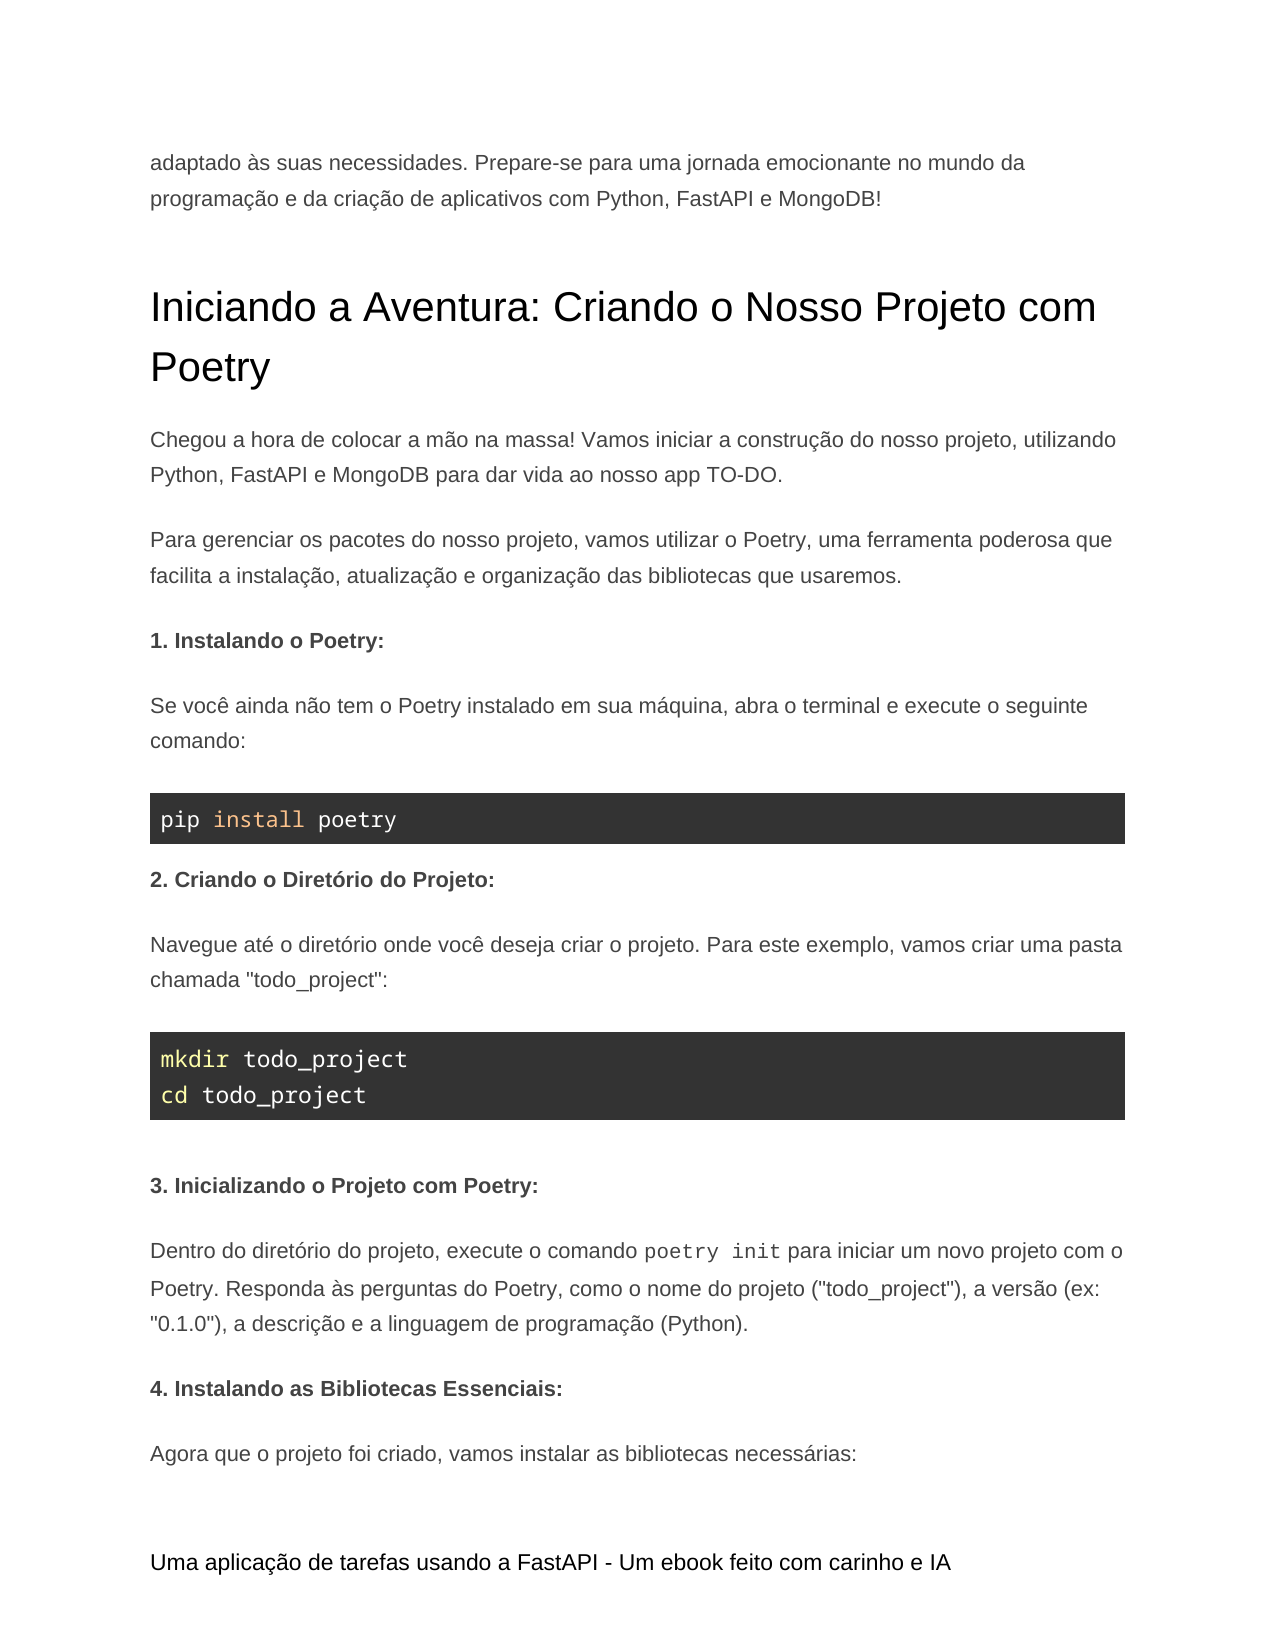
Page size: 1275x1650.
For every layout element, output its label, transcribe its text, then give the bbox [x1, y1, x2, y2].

text 2. Criando o Diretório do Projeto: [150, 867, 1125, 892]
text Dentro do diretório do projeto, execute o comando poetry init para iniciar um novo projeto com o Poetry. Responda às perguntas do Poetry, como o nome do projeto ("todo_project"), a versão (ex: "0.1.0"), a descrição e a linguagem de programação (Python). [150, 1238, 1125, 1337]
text Para gerenciar os pacotes do nosso projeto, vamos utilizar o Poetry, uma ferramenta poderosa que facilita a instalação, atualização e organização das bibliotecas que usaremos. [150, 527, 1125, 588]
text Navegue até o diretório onde você deseja criar o projeto. Para este exemplo, vamos criar uma pasta chamada "todo_project": [150, 932, 1125, 993]
text 3. Inicializando o Projeto com Poetry: [150, 1173, 1125, 1199]
subtitle Iniciando a Aventura: Criando o Nosso Projeto com Poetry [150, 282, 1125, 391]
text Chegou a hora de colocar a mão na massa! Vamos iniciar a construção do nosso projeto, utilizando Python, FastAPI e MongoDB para dar vida ao nosso app TO-DO. [150, 426, 1125, 487]
text 1. Instalando o Poetry: [150, 628, 1125, 653]
table_header pip install poetry [150, 793, 1125, 844]
text 4. Instalando as Bibliotecas Essenciais: [150, 1376, 1125, 1401]
table_header mkdir todo_project cd todo_project [150, 1032, 1125, 1120]
text Se você ainda não tem o Poetry instalado em sua máquina, abra o terminal e execute o seguinte comando: [150, 693, 1125, 753]
text Agora que o projeto foi criado, vamos instalar as bibliotecas necessárias: [150, 1441, 1125, 1466]
text adaptado às suas necessidades. Prepare-se para uma jornada emocionante no mundo da programação e da criação de aplicativos com Python, FastAPI e MongoDB! [150, 150, 1125, 211]
